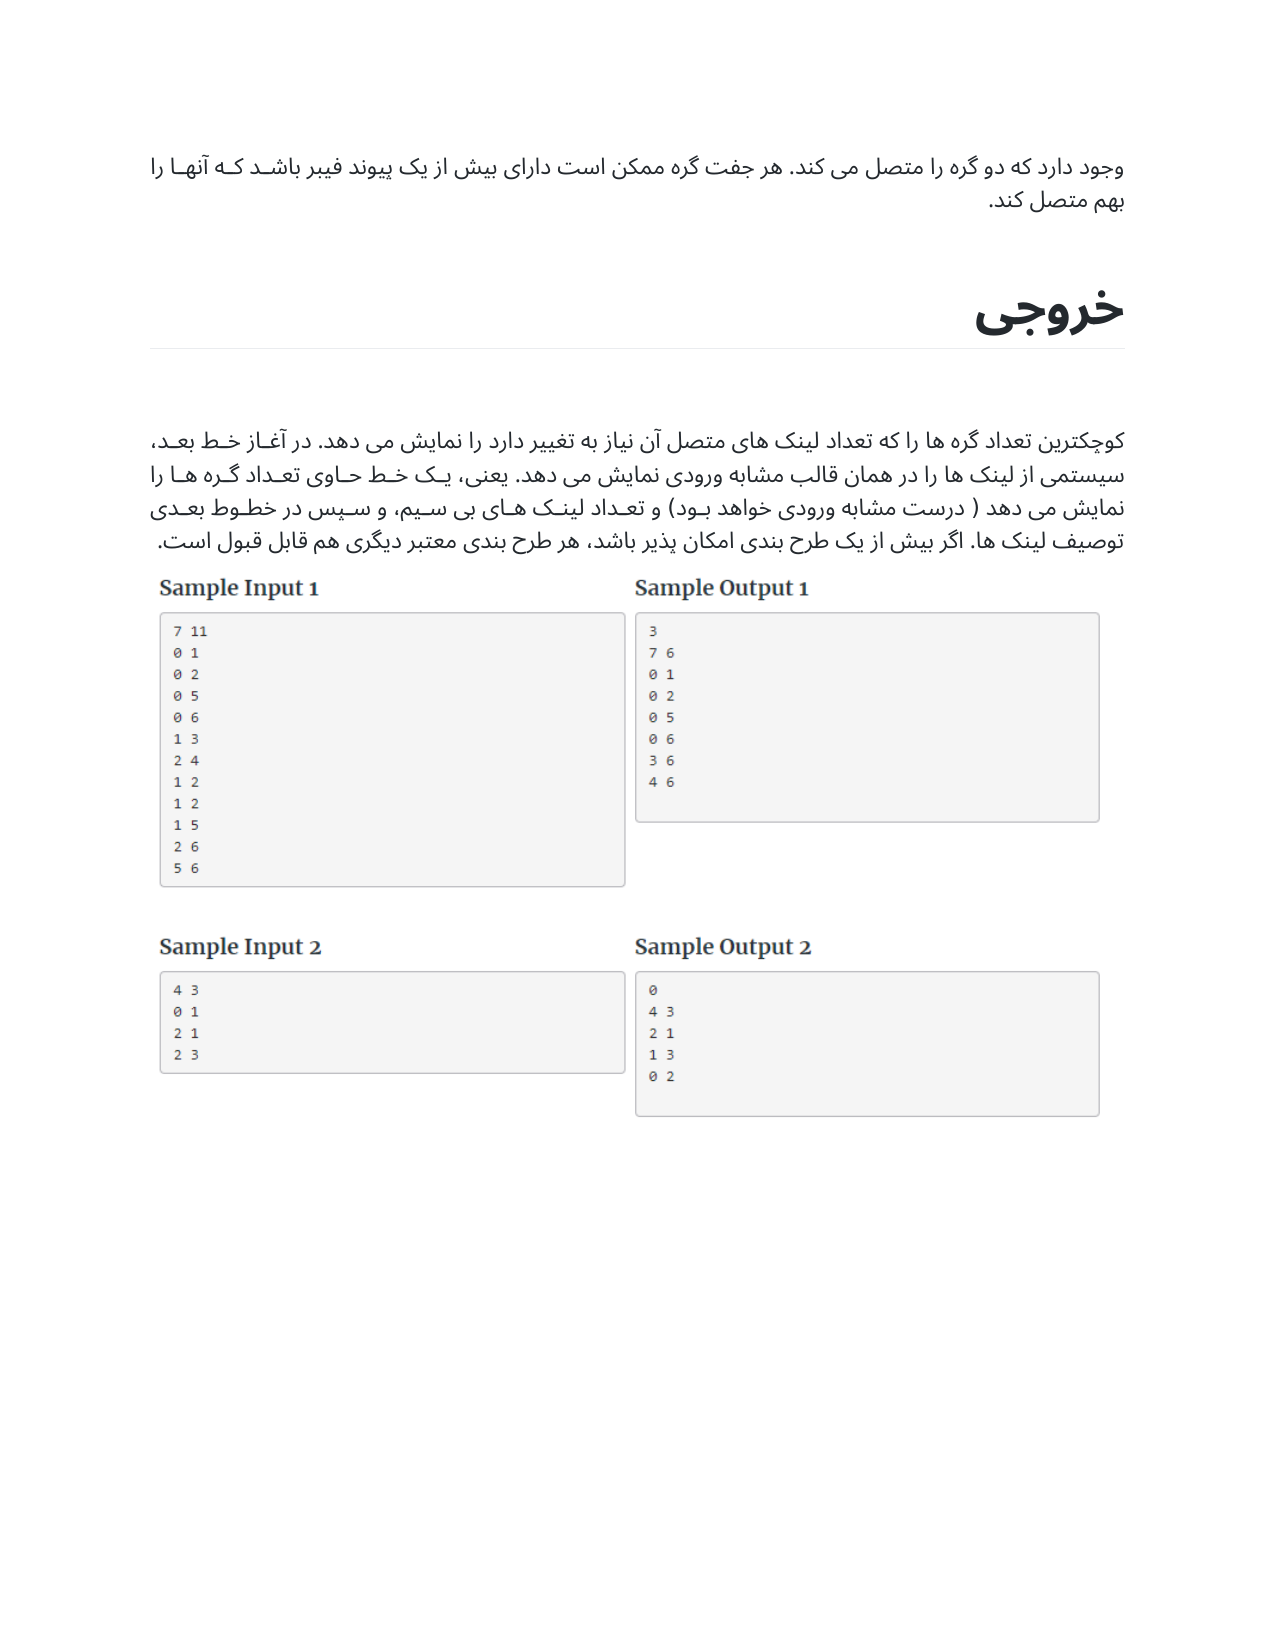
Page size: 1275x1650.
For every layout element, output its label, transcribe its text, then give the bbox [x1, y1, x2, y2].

text کوچکترین تعداد گره ها را که تعداد لینک های متصل آن نیاز به تغییر دارد را نمایش می دهد. در آغاز خط بعد، سیستمی از لینک ها را در همان قالب مشابه ورودی نمایش می دهد. یعنی، یک خط حاوی تعداد گره ها را نمایش می دهد ( درست مشابه ورودی خواهد بود) و تعداد لینک های بی سیم، و سپس در خطوط بعدی توصیف لینک ها. اگر بیش از یک طرح بندی امکان پذیر باشد، هر طرح بندی معتبر دیگری هم قابل قبول است. [150, 424, 1125, 556]
subtitle خروجی [150, 271, 1125, 348]
text ورودی با خطی مشتمل بر دو عدد صحیح آغاز می شود n (2≤n≤104) and m (1≤m≤105)، نشان دهنده تعداد گره ها و تعداد پیوندهای فیبر موجود در شبکه است. گره ها ار 0 تا n-1 شمارگذاری شده اند. هر خط بعدی m شامل دو عدد صحیح متمایز ai و bi است. تضمین شده است که برای هر جفت گره حداقل یک مسیر وجود دارد که دو گره را متصل می کند. هر جفت گره ممکن است دارای بیش از یک پیوند فیبر باشد که آنها را بهم متصل کند. [150, 150, 1125, 215]
picture [149, 574, 1125, 1147]
